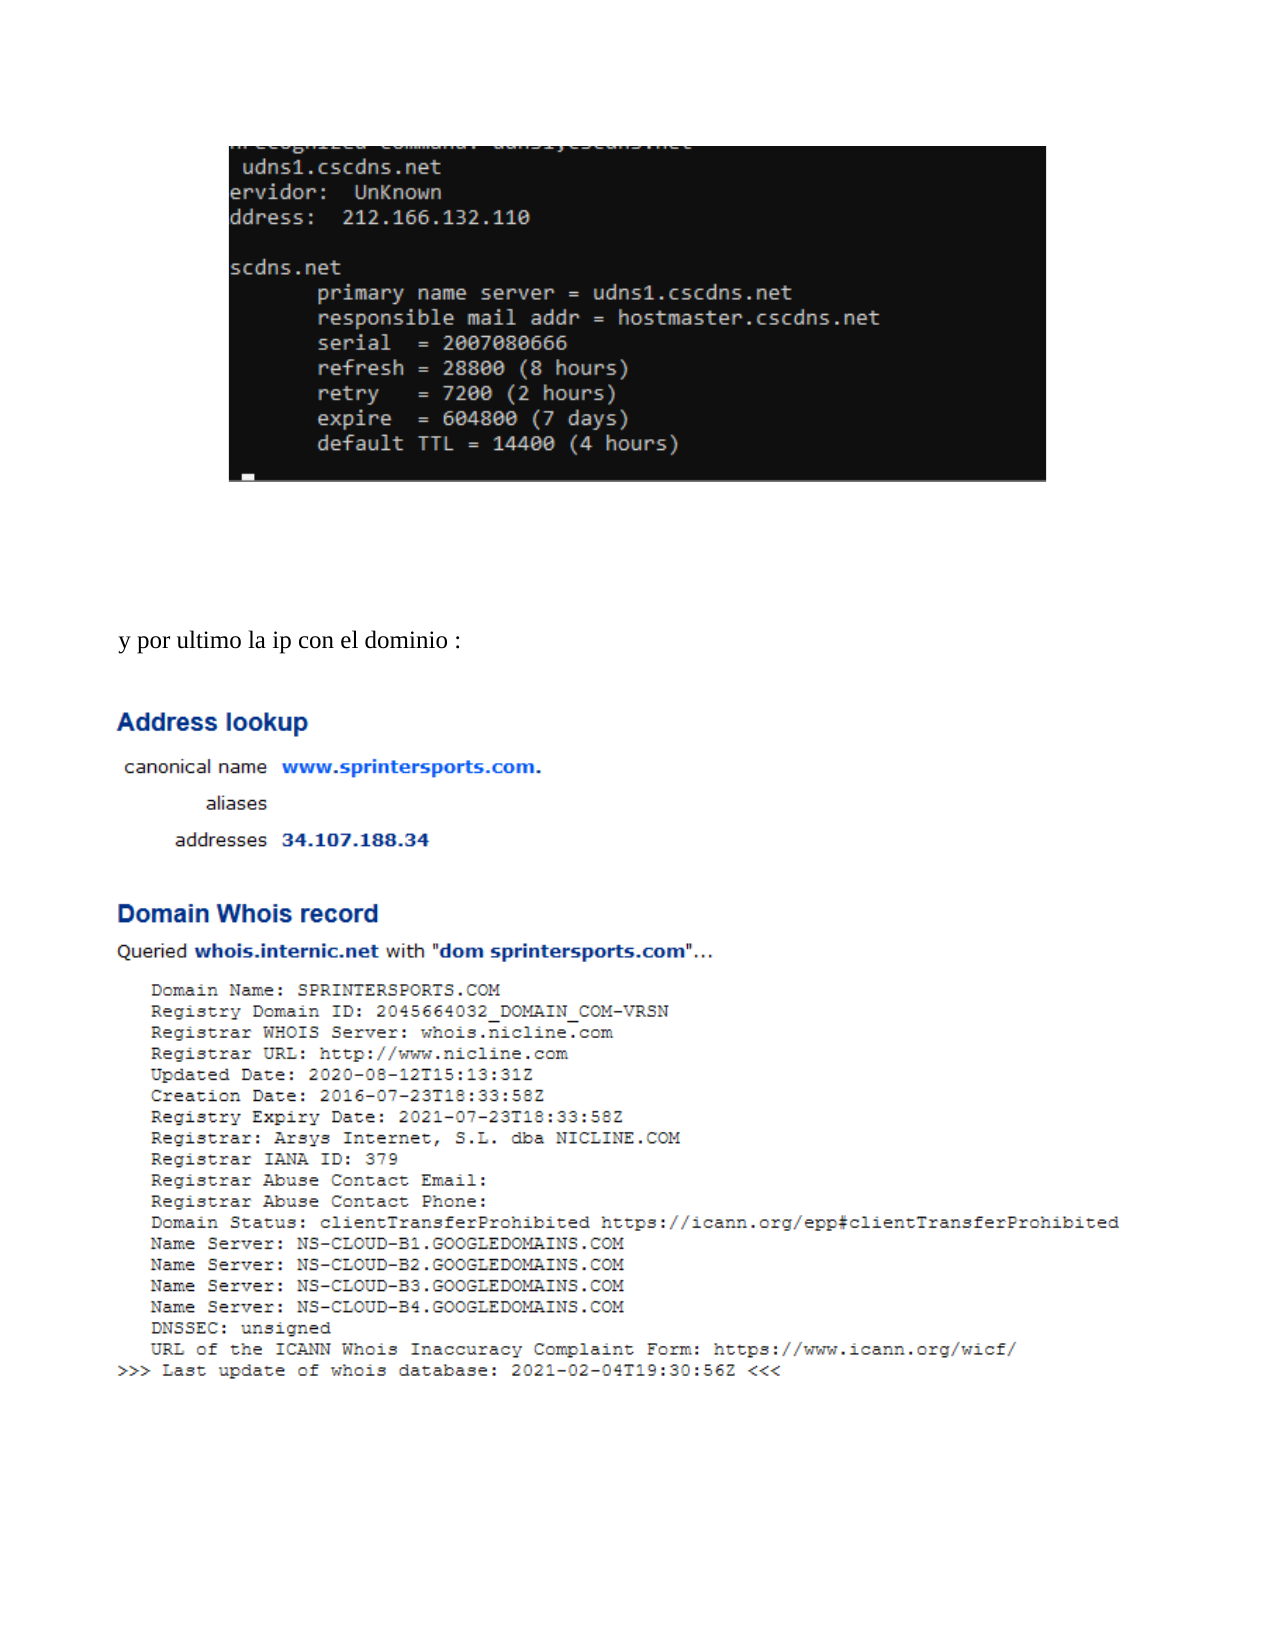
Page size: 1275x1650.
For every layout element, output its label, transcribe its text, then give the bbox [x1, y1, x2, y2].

text y por ultimo la ip con el dominio : [118, 625, 1157, 654]
picture [228, 146, 1047, 482]
picture [110, 687, 1149, 1390]
